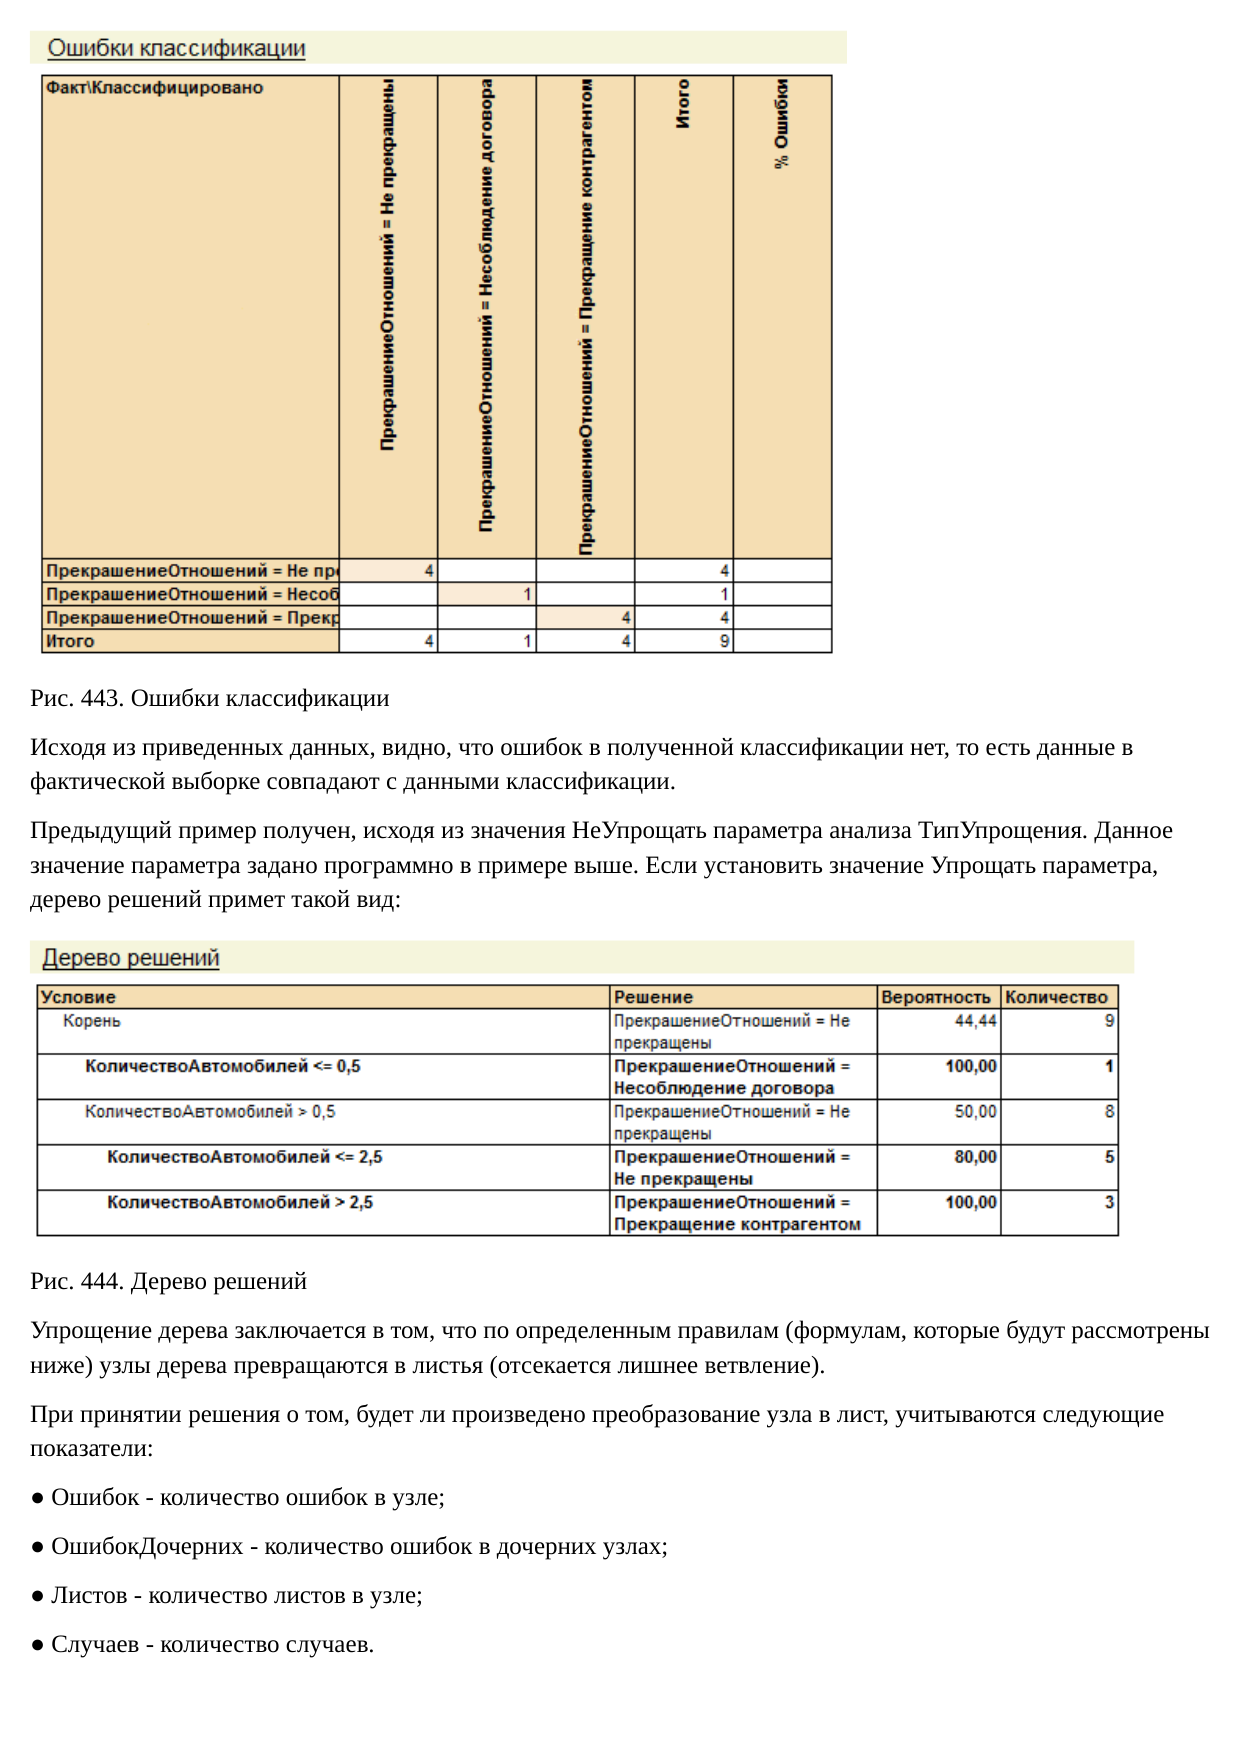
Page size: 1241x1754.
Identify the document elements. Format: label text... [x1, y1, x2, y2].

text ● ОшибокДочерних ‑ количество ошибок в дочерних узлах; [30, 1531, 1211, 1560]
text ● Ошибок ‑ количество ошибок в узле; [30, 1482, 1211, 1511]
text Упрощение дерева заключается в том, что по определенным правилам (формулам, которые будут рассмотрены ниже) узлы дерева превращаются в листья (отсекается лишнее ветвление). [30, 1315, 1211, 1378]
text Предыдущий пример получен, исходя из значения НеУпрощать параметра анализа ТипУпрощения. Данное значение параметра задано программно в примере выше. Если установить значение Упрощать параметра, дерево решений примет такой вид: [30, 815, 1211, 913]
text Рис. 443. Ошибки классификации [30, 683, 1211, 712]
text ● Листов ‑ количество листов в узле; [30, 1581, 1211, 1609]
text Исходя из приведенных данных, видно, что ошибок в полученной классификации нет, то есть данные в фактической выборке совпадают с данными классификации. [30, 732, 1211, 795]
text Рис. 444. Дерево решений [30, 1266, 1211, 1295]
picture [29, 28, 847, 663]
text ● Случаев ‑ количество случаев. [30, 1629, 1211, 1658]
picture [29, 933, 1135, 1246]
text При принятии решения о том, будет ли произведено преобразование узла в лист, учитываются следующие показатели: [30, 1399, 1211, 1462]
